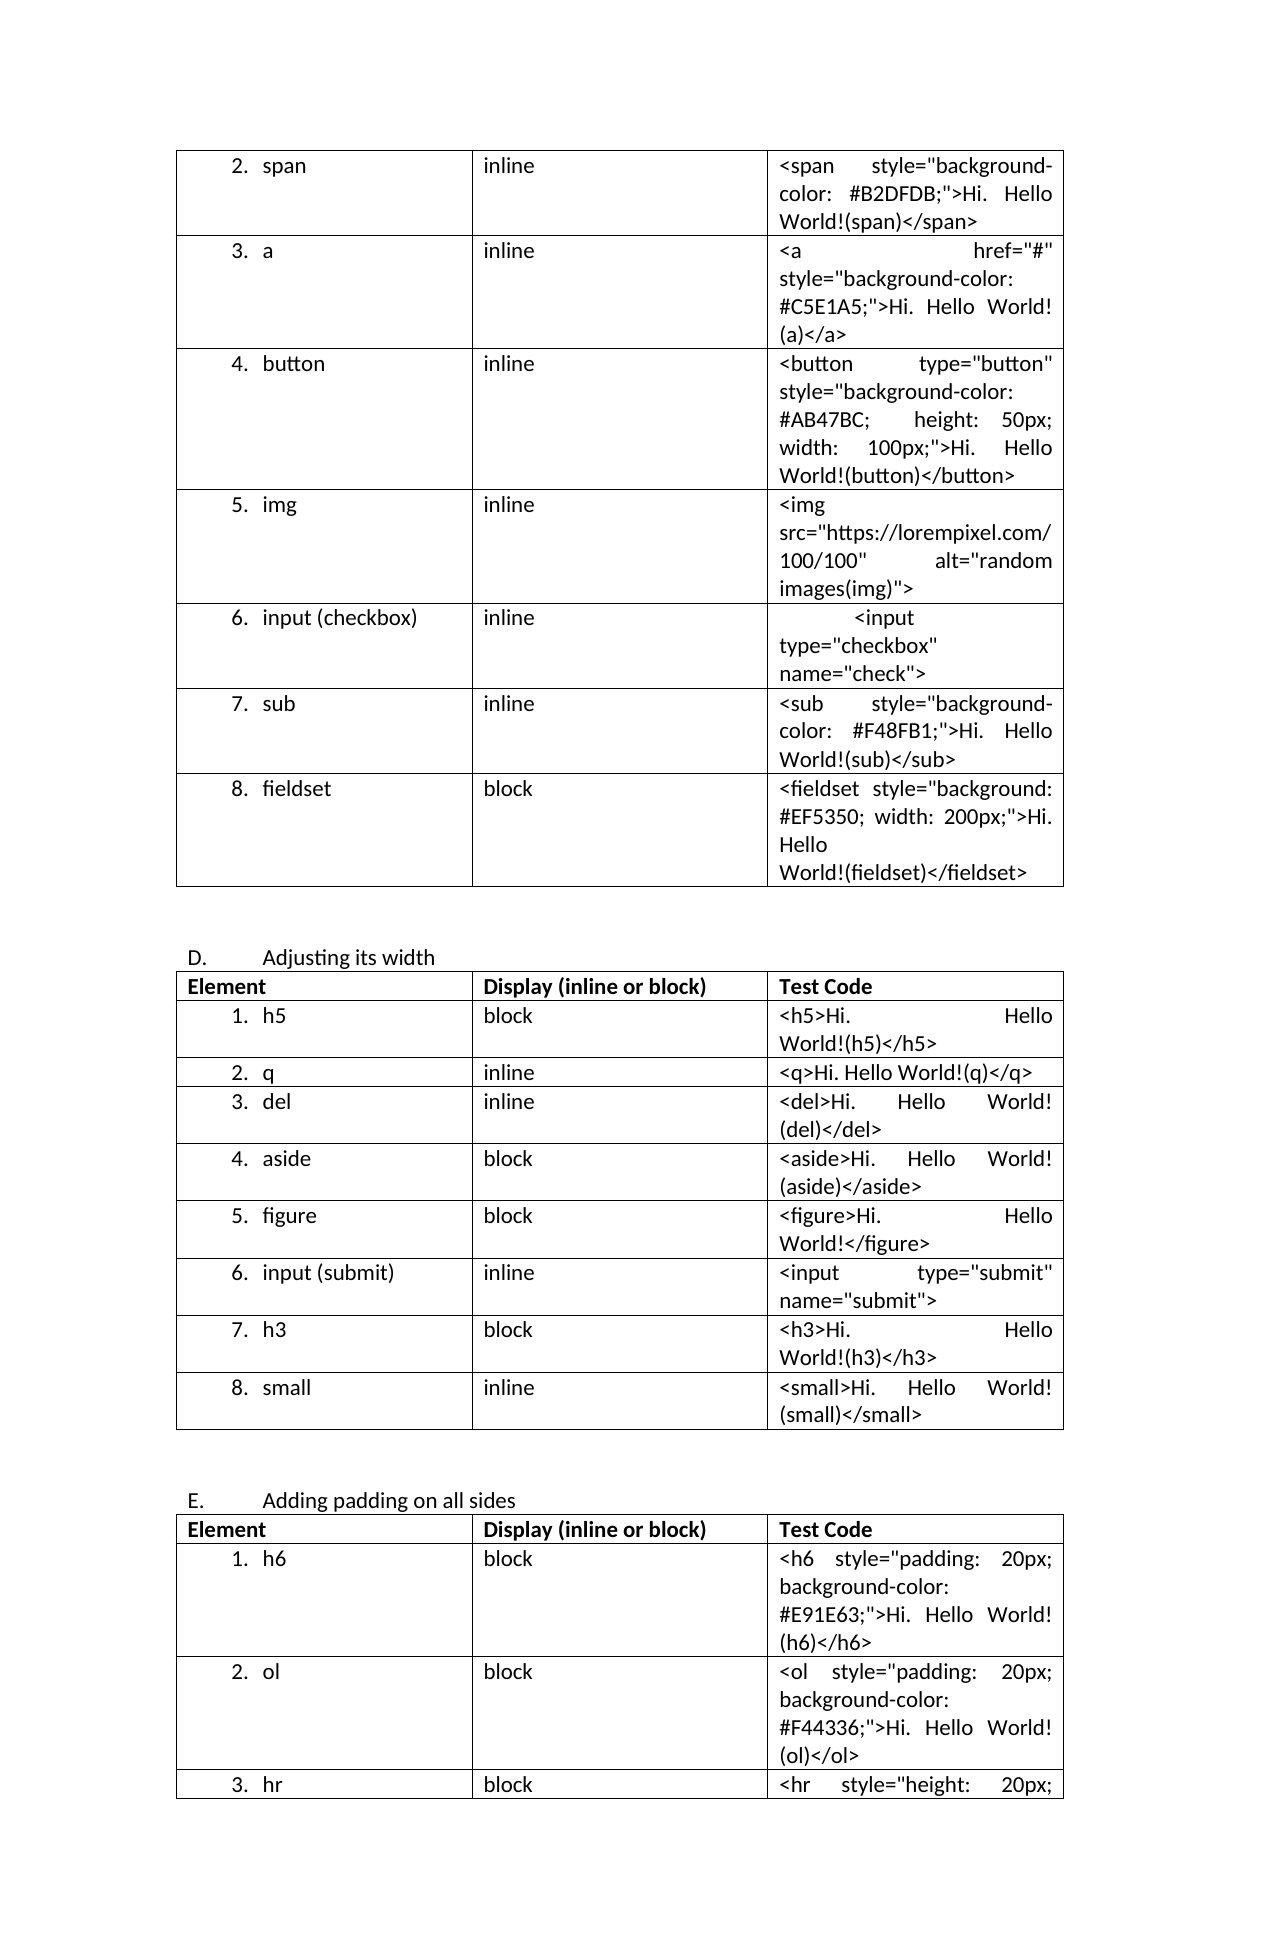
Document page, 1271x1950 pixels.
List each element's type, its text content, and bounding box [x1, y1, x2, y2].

table_cell inline [473, 349, 767, 489]
table_cell figure [177, 1201, 472, 1257]
table_header Test Code [1053, 1515, 1063, 1543]
table_cell hr [461, 1770, 472, 1798]
table_cell <h3>Hi. Hello World!(h3)</h3> [768, 1316, 779, 1372]
table_cell <h5>Hi. Hello World!(h5)</h5> [768, 1001, 779, 1057]
table_cell block [473, 1316, 767, 1372]
table_cell block [473, 1001, 767, 1057]
table_cell sub [177, 689, 472, 773]
table_cell block [757, 1770, 767, 1798]
table_cell inline [473, 1087, 767, 1143]
table_cell block [473, 1144, 767, 1200]
table_cell block [473, 1657, 767, 1769]
list Adjusting its width [187, 943, 1083, 971]
table_cell input (checkbox) [177, 604, 472, 688]
table_cell fieldset [177, 774, 472, 886]
table_cell small [177, 1373, 472, 1429]
table_cell block [473, 1770, 483, 1798]
table_cell span [177, 151, 472, 235]
list Adding padding on all sides [187, 1486, 1083, 1514]
table_cell q [461, 1058, 472, 1086]
table_cell h5 [177, 1001, 472, 1057]
table_cell h3 [177, 1316, 472, 1372]
table_header Element [177, 1515, 187, 1543]
table_cell <input type="checkbox" name="check"> [768, 604, 779, 688]
table_cell inline [473, 1373, 767, 1429]
table_header Element [461, 1515, 472, 1543]
table_cell inline [757, 1058, 767, 1086]
table_cell img [177, 490, 472, 602]
table_cell inline [473, 490, 767, 602]
table_header Test Code [768, 1515, 779, 1543]
table_cell button [177, 349, 472, 489]
table_header Test Code [768, 972, 779, 1000]
table_cell inline [473, 1259, 767, 1314]
table_cell block [473, 1201, 767, 1257]
table_cell inline [473, 236, 767, 348]
table_cell a [177, 236, 472, 348]
table_cell inline [473, 604, 767, 688]
table_cell aside [177, 1144, 472, 1200]
table_cell <input type="checkbox" name="check"> [1053, 604, 1063, 688]
table_cell h6 [177, 1544, 472, 1656]
table_header Element [461, 972, 472, 1000]
table_cell ol [177, 1657, 472, 1769]
table_cell input (submit) [177, 1259, 472, 1314]
table_cell inline [473, 1058, 483, 1086]
table_cell inline [473, 151, 767, 235]
table_header Test Code [1053, 972, 1063, 1000]
table_cell block [473, 774, 767, 886]
table_cell del [177, 1087, 472, 1143]
table_cell block [473, 1544, 767, 1656]
table_header Element [177, 972, 187, 1000]
table_cell inline [473, 689, 767, 773]
